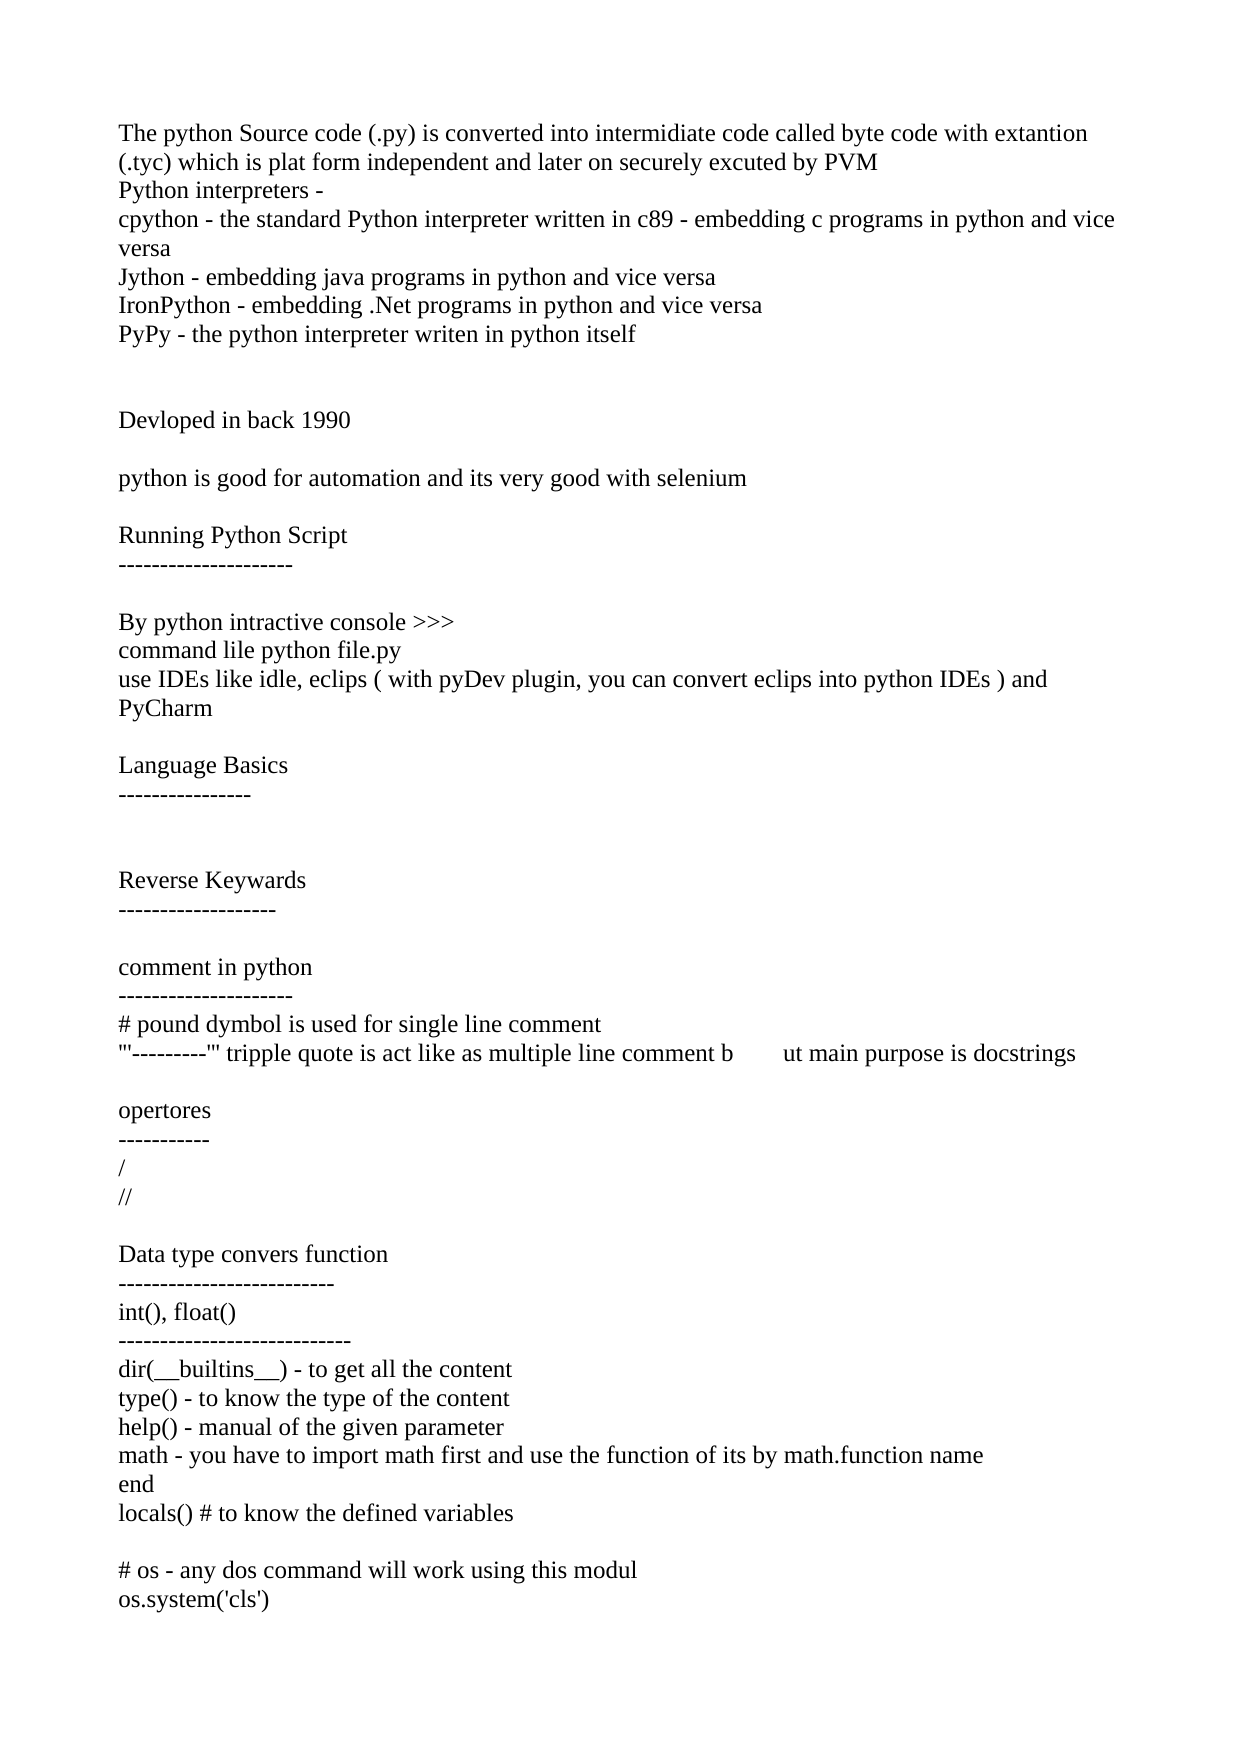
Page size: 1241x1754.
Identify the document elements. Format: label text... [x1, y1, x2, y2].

text ---------------- [118, 779, 1122, 808]
text Running Python Script [118, 521, 1122, 549]
text IronPython - embedding .Net programs in python and vice versa [118, 291, 1122, 319]
text ------------------- [118, 894, 1122, 923]
text Reverse Keywards [118, 866, 1122, 894]
text The python Source code (.py) is converted into intermidiate code called byte code with extantion (.tyc) which is plat form independent and later on securely excuted by PVM [118, 118, 1122, 176]
text // [118, 1182, 1122, 1211]
text PyPy - the python interpreter writen in python itself [118, 319, 1122, 348]
text --------------------- [118, 981, 1122, 1009]
text ---------------------------- [118, 1326, 1122, 1354]
text Language Basics [118, 751, 1122, 779]
text locals() # to know the defined variables [118, 1498, 1122, 1527]
text use IDEs like idle, eclips ( with pyDev plugin, you can convert eclips into python IDEs ) and PyCharm [118, 664, 1122, 722]
text cpython - the standard Python interpreter written in c89 - embedding c programs in python and vice versa [118, 204, 1122, 262]
text python is good for automation and its very good with selenium [118, 463, 1122, 492]
text # os - any dos command will work using this modul [118, 1556, 1122, 1584]
text Data type convers function [118, 1239, 1122, 1268]
text Devloped in back 1990 [118, 406, 1122, 434]
text Python interpreters - [118, 176, 1122, 204]
text int(), float() [118, 1297, 1122, 1326]
text -------------------------- [118, 1268, 1122, 1297]
text dir(__builtins__) - to get all the content [118, 1354, 1122, 1383]
text type() - to know the type of the content [118, 1383, 1122, 1412]
text help() - manual of the given parameter [118, 1412, 1122, 1441]
text end [118, 1469, 1122, 1498]
text os.system('cls') [118, 1584, 1122, 1613]
text / [118, 1153, 1122, 1182]
text Jython - embedding java programs in python and vice versa [118, 262, 1122, 291]
text command lile python file.py [118, 636, 1122, 664]
text ----------- [118, 1124, 1122, 1153]
text # pound dymbol is used for single line comment [118, 1009, 1122, 1038]
text comment in python [118, 952, 1122, 981]
text math - you have to import math first and use the function of its by math.function name [118, 1441, 1122, 1469]
text '''---------''' tripple quote is act like as multiple line comment b ut main purpose is docstrings [118, 1038, 1122, 1067]
text By python intractive console >>> [118, 607, 1122, 636]
text --------------------- [118, 549, 1122, 578]
text opertores [118, 1096, 1122, 1124]
